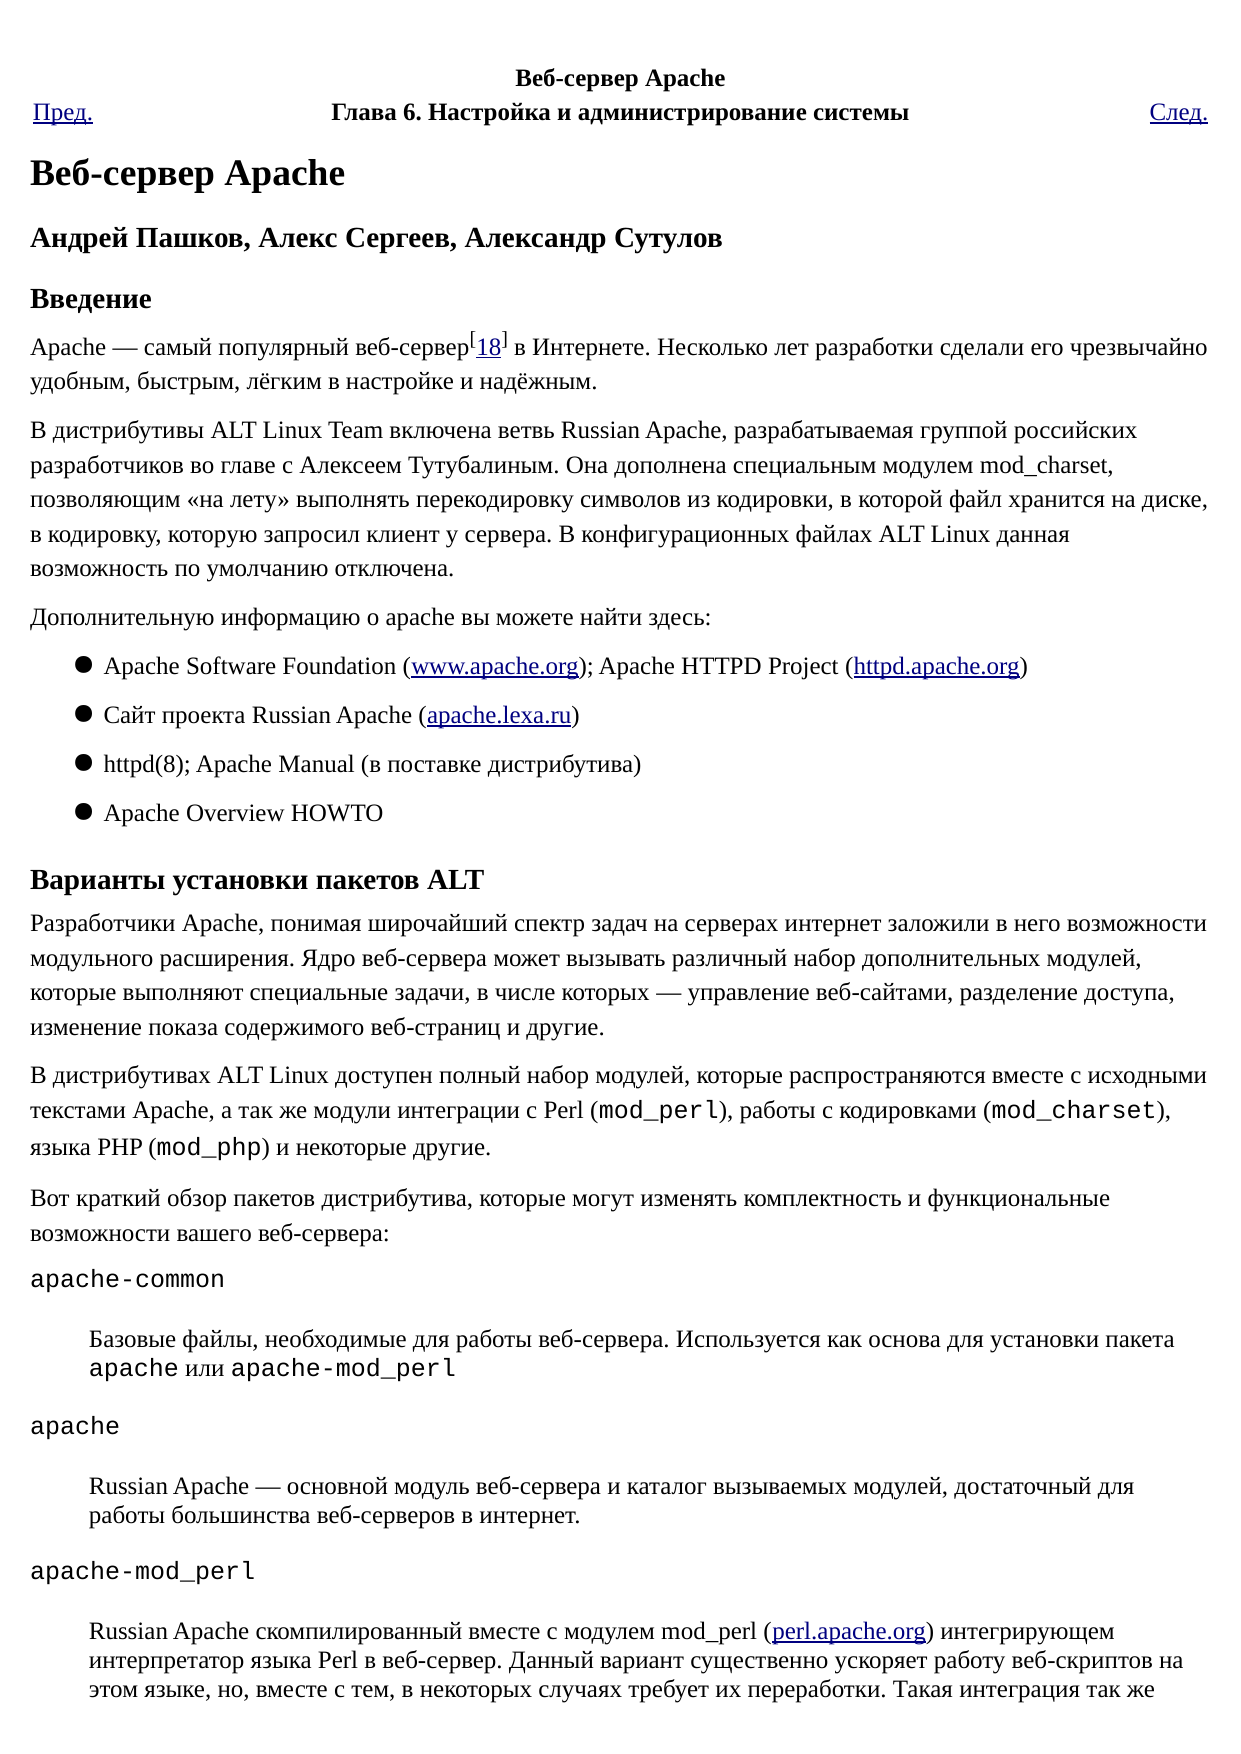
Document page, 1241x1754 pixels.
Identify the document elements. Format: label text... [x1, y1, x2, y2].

text Дополнительную информацию о apache вы можете найти здесь: [30, 602, 1211, 631]
table_header Веб-сервер Apache [30, 60, 1211, 94]
table_cell Пред. [30, 95, 266, 129]
table_cell След. [975, 95, 1211, 129]
text Вот краткий обзор пакетов дистрибутива, которые могут изменять комплектность и функциональные возможности вашего веб-сервера: [30, 1183, 1211, 1246]
text В дистрибутивы ALT Linux Team включена ветвь Russian Apache, разрабатываемая группой российских разработчиков во главе с Алексеем Тутубалиным. Она дополнена специальным модулем mod_charset, позволяющим «на лету» выполнять перекодировку символов из кодировки, в которой файл хранится на диске, в кодировку, которую запросил клиент у сервера. В конфигурационных файлах ALT Linux данная возможность по умолчанию отключена. [30, 415, 1211, 582]
list Сайт проекта Russian Apache (apache.lexa.ru) [74, 700, 1211, 729]
list Apache Software Foundation (www.apache.org); Apache HTTPD Project (httpd.apache.org) [74, 651, 1211, 680]
list Russian Apache скомпилированный вместе с модулем mod_perl (perl.apache.org) интегрирующем интерпретатор языка Perl в веб-сервер. Данный вариант существенно ускоряет работу веб-скриптов на этом языке, но, вместе с тем, в некоторых случаях требует их переработки. Такая интеграция так же [89, 1616, 1211, 1702]
list Apache Overview HOWTO [74, 798, 1211, 827]
subtitle apache-common [30, 1267, 1211, 1295]
list httpd(8); Apache Manual (в поставке дистрибутива) [74, 749, 1211, 778]
subtitle Андрей Пашков, Алекс Сергеев, Александр Сутулов [30, 220, 1211, 254]
list Базовые файлы, необходимые для работы веб-сервера. Используется как основа для установки пакета apache или apache-mod_perl [89, 1324, 1211, 1384]
text Разработчики Apache, понимая широчайший спектр задач на серверах интернет заложили в него возможности модульного расширения. Ядро веб-сервера может вызывать различный набор дополнительных модулей, которые выполняют специальные задачи, в числе которых — управление веб-сайтами, разделение доступа, изменение показа содержимого веб-страниц и другие. [30, 908, 1211, 1040]
subtitle Введение [30, 281, 1211, 314]
subtitle Веб-сервер Apache [30, 150, 1211, 193]
text Apache — самый популярный веб-сервер[18] в Интернете. Несколько лет разработки сделали его чрезвычайно удобным, быстрым, лёгким в настройке и надёжным. [30, 327, 1211, 395]
subtitle apache [30, 1414, 1211, 1442]
subtitle Варианты установки пакетов ALT [30, 862, 1211, 896]
list Russian Apache — основной модуль веб-сервера и каталог вызываемых модулей, достаточный для работы большинства веб-серверов в интернет. [89, 1471, 1211, 1529]
text В дистрибутивах ALT Linux доступен полный набор модулей, которые распространяются вместе с исходными текстами Apache, а так же модули интеграции с Perl (mod_perl), работы с кодировками (mod_charset), языка PHP (mod_php) и некоторые другие. [30, 1061, 1211, 1162]
table_cell Глава 6. Настройка и администрирование системы [266, 95, 975, 129]
subtitle apache-mod_perl [30, 1558, 1211, 1587]
